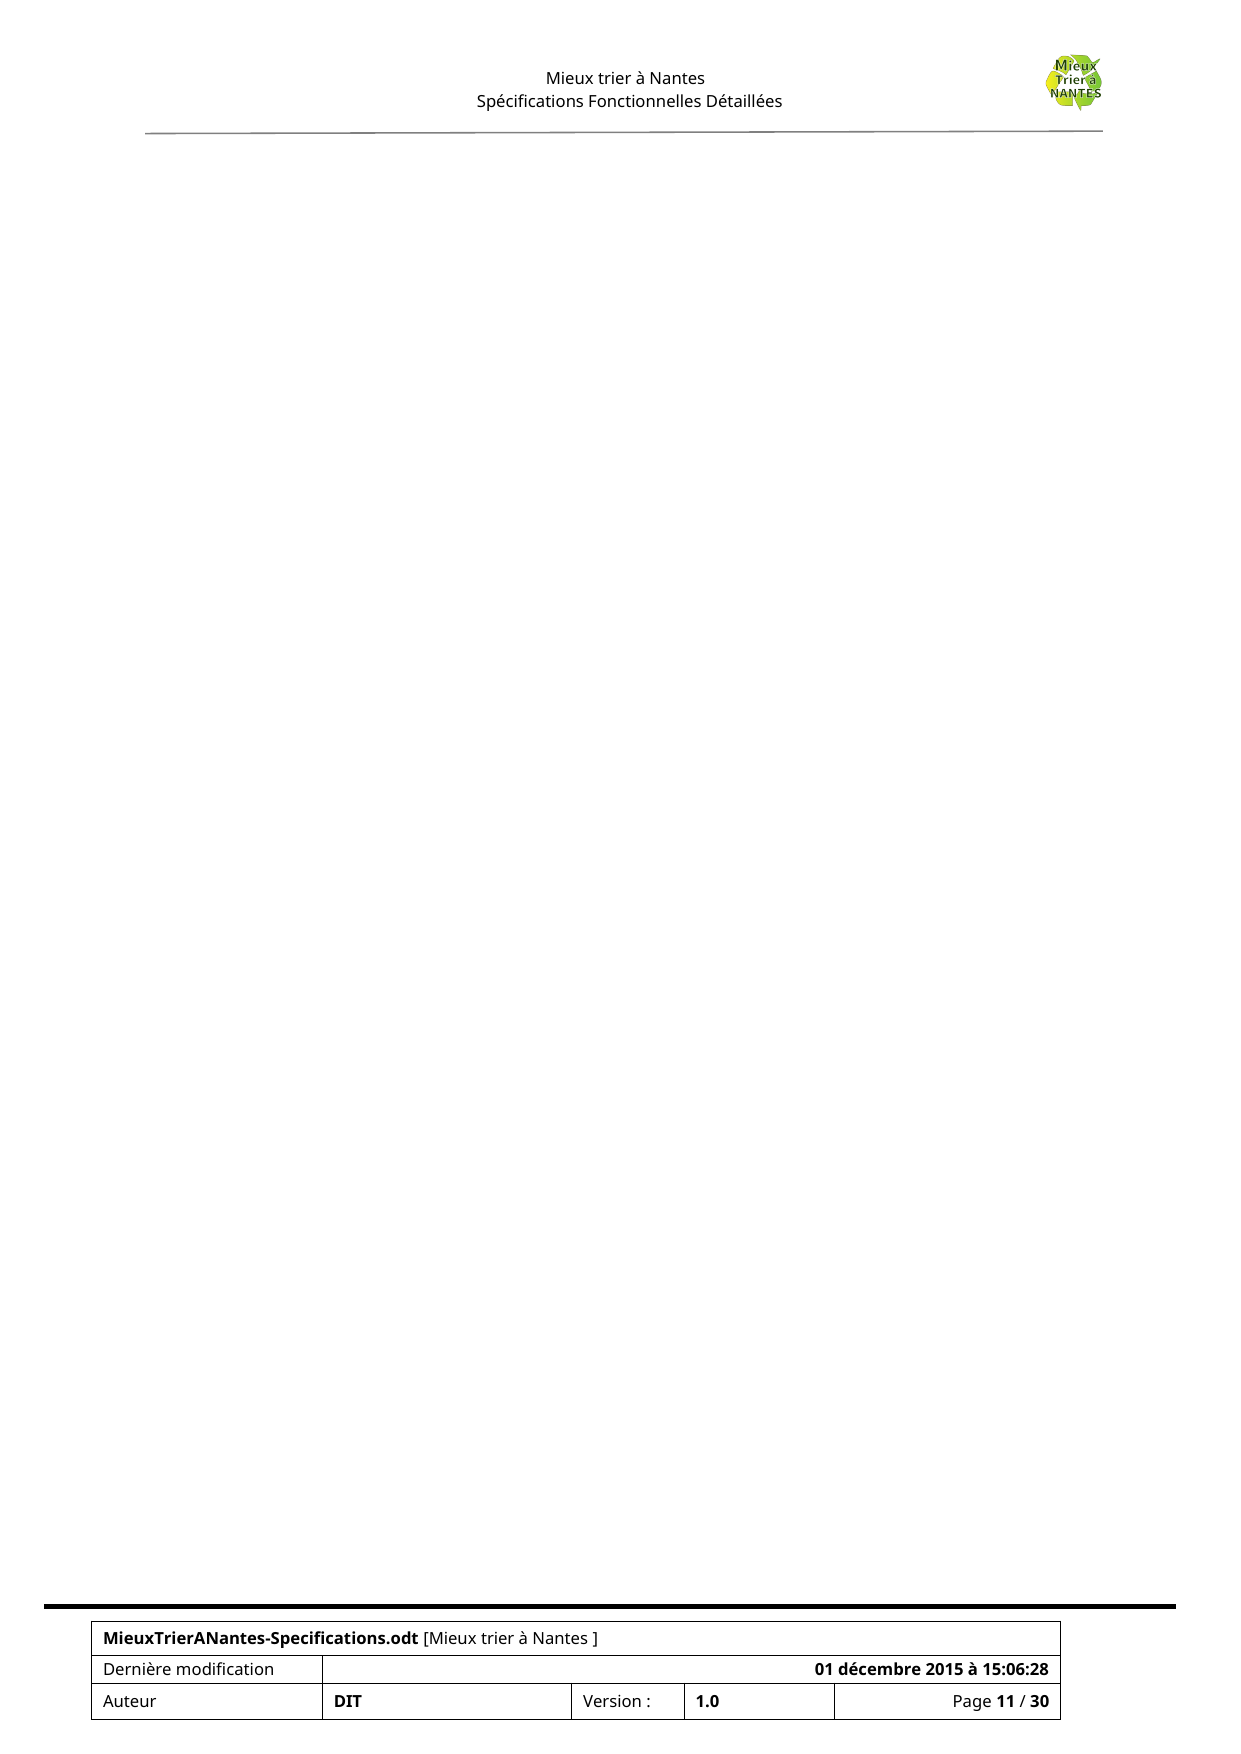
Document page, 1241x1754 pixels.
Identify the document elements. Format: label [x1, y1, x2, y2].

picture [1044, 52, 1104, 112]
